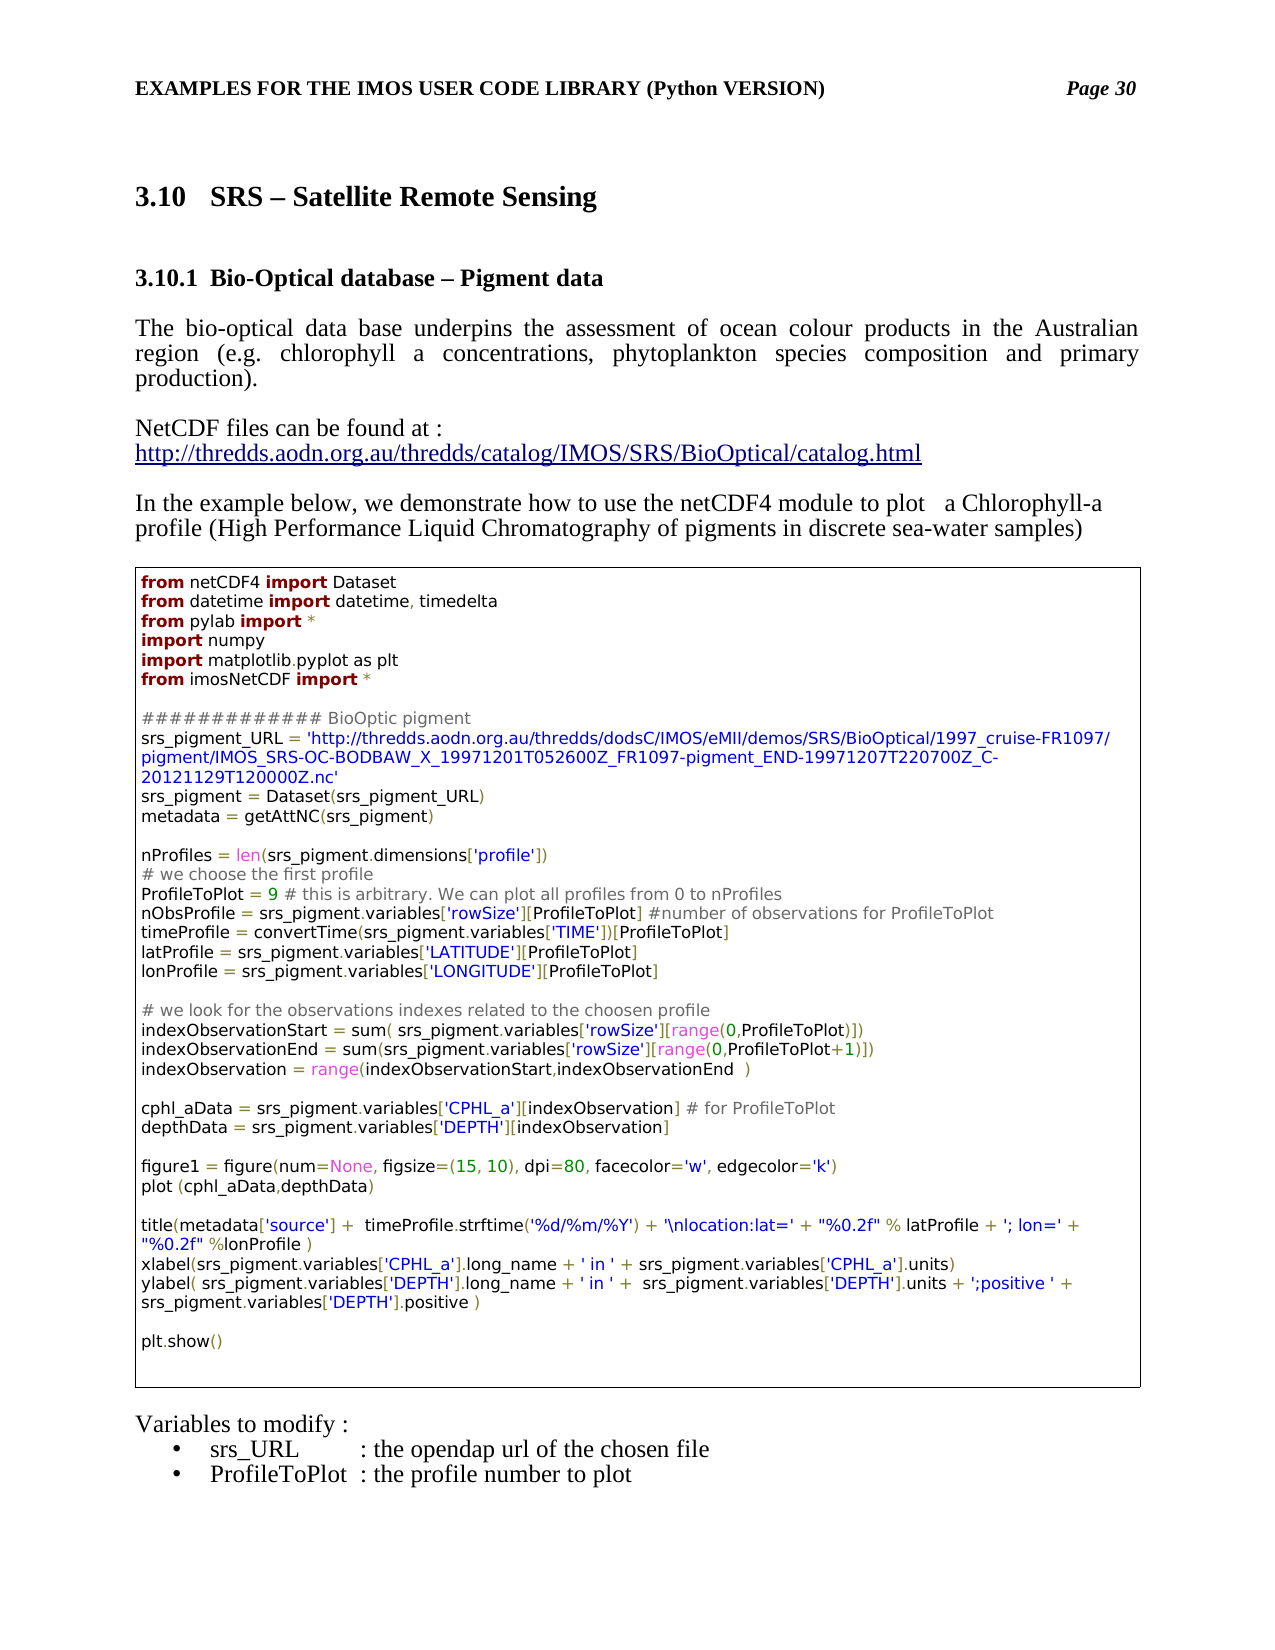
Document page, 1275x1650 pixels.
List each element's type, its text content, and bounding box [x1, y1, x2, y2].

text http://thredds.aodn.org.au/thredds/catalog/IMOS/SRS/BioOptical/catalog.html [135, 442, 1140, 467]
subtitle SRS – Satellite Remote Sensing [135, 179, 1140, 213]
text The bio-optical data base underpins the assessment of ocean colour products in the Australian region (e.g. chlorophyll a concentrations, phytoplankton species composition and primary production). [135, 317, 1140, 392]
table_header from netCDF4 import Dataset from datetime import datetime, timedelta from pylab import * import numpy import matplotlib.pyplot as plt from imosNetCDF import * ############# BioOptic pigment srs_pigment_URL = 'http://thredds.aodn.org.au/thredds/dodsC/IMOS/eMII/demos/SRS/BioOptical/1997_cruise-FR1097/pigment/IMOS_SRS-OC-BODBAW_X_19971201T052600Z_FR1097-pigment_END-19971207T220700Z_C-20121129T120000Z.nc' srs_pigment = Dataset(srs_pigment_URL) metadata = getAttNC(srs_pigment) nProfiles = len(srs_pigment.dimensions['profile']) # we choose the first profile ProfileToPlot = 9 # this is arbitrary. We can plot all profiles from 0 to nProfiles nObsProfile = srs_pigment.variables['rowSize'][ProfileToPlot] #number of observations for ProfileToPlot timeProfile = convertTime(srs_pigment.variables['TIME'])[ProfileToPlot] latProfile = srs_pigment.variables['LATITUDE'][ProfileToPlot] lonProfile = srs_pigment.variables['LONGITUDE'][ProfileToPlot] # we look for the observations indexes related to the choosen profile indexObservationStart = sum( srs_pigment.variables['rowSize'][range(0,ProfileToPlot)]) indexObservationEnd = sum(srs_pigment.variables['rowSize'][range(0,ProfileToPlot+1)]) indexObservation = range(indexObservationStart,indexObservationEnd ) cphl_aData = srs_pigment.variables['CPHL_a'][indexObservation] # for ProfileToPlot depthData = srs_pigment.variables['DEPTH'][indexObservation] figure1 = figure(num=None, figsize=(15, 10), dpi=80, facecolor='w', edgecolor='k') plot (cphl_aData,depthData) title(metadata['source'] + timeProfile.strftime('%d/%m/%Y') + '\nlocation:lat=' + "%0.2f" % latProfile + '; lon=' + "%0.2f" %lonProfile ) xlabel(srs_pigment.variables['CPHL_a'].long_name + ' in ' + srs_pigment.variables['CPHL_a'].units) ylabel( srs_pigment.variables['DEPTH'].long_name + ' in ' + srs_pigment.variables['DEPTH'].units + ';positive ' + srs_pigment.variables['DEPTH'].positive ) plt.show() [136, 568, 1140, 1387]
text In the example below, we demonstrate how to use the netCDF4 module to plot a Chlorophyll-a profile (High Performance Liquid Chromatography of pigments in discrete sea-water samples) [135, 492, 1140, 542]
list srs_URL : the opendap url of the chosen file [172, 1437, 1140, 1462]
text NetCDF files can be found at : [135, 417, 1140, 442]
subtitle Bio-Optical database – Pigment data [135, 267, 1140, 292]
list ProfileToPlot : the profile number to plot [172, 1462, 1140, 1487]
text Variables to modify : [135, 1412, 1140, 1437]
